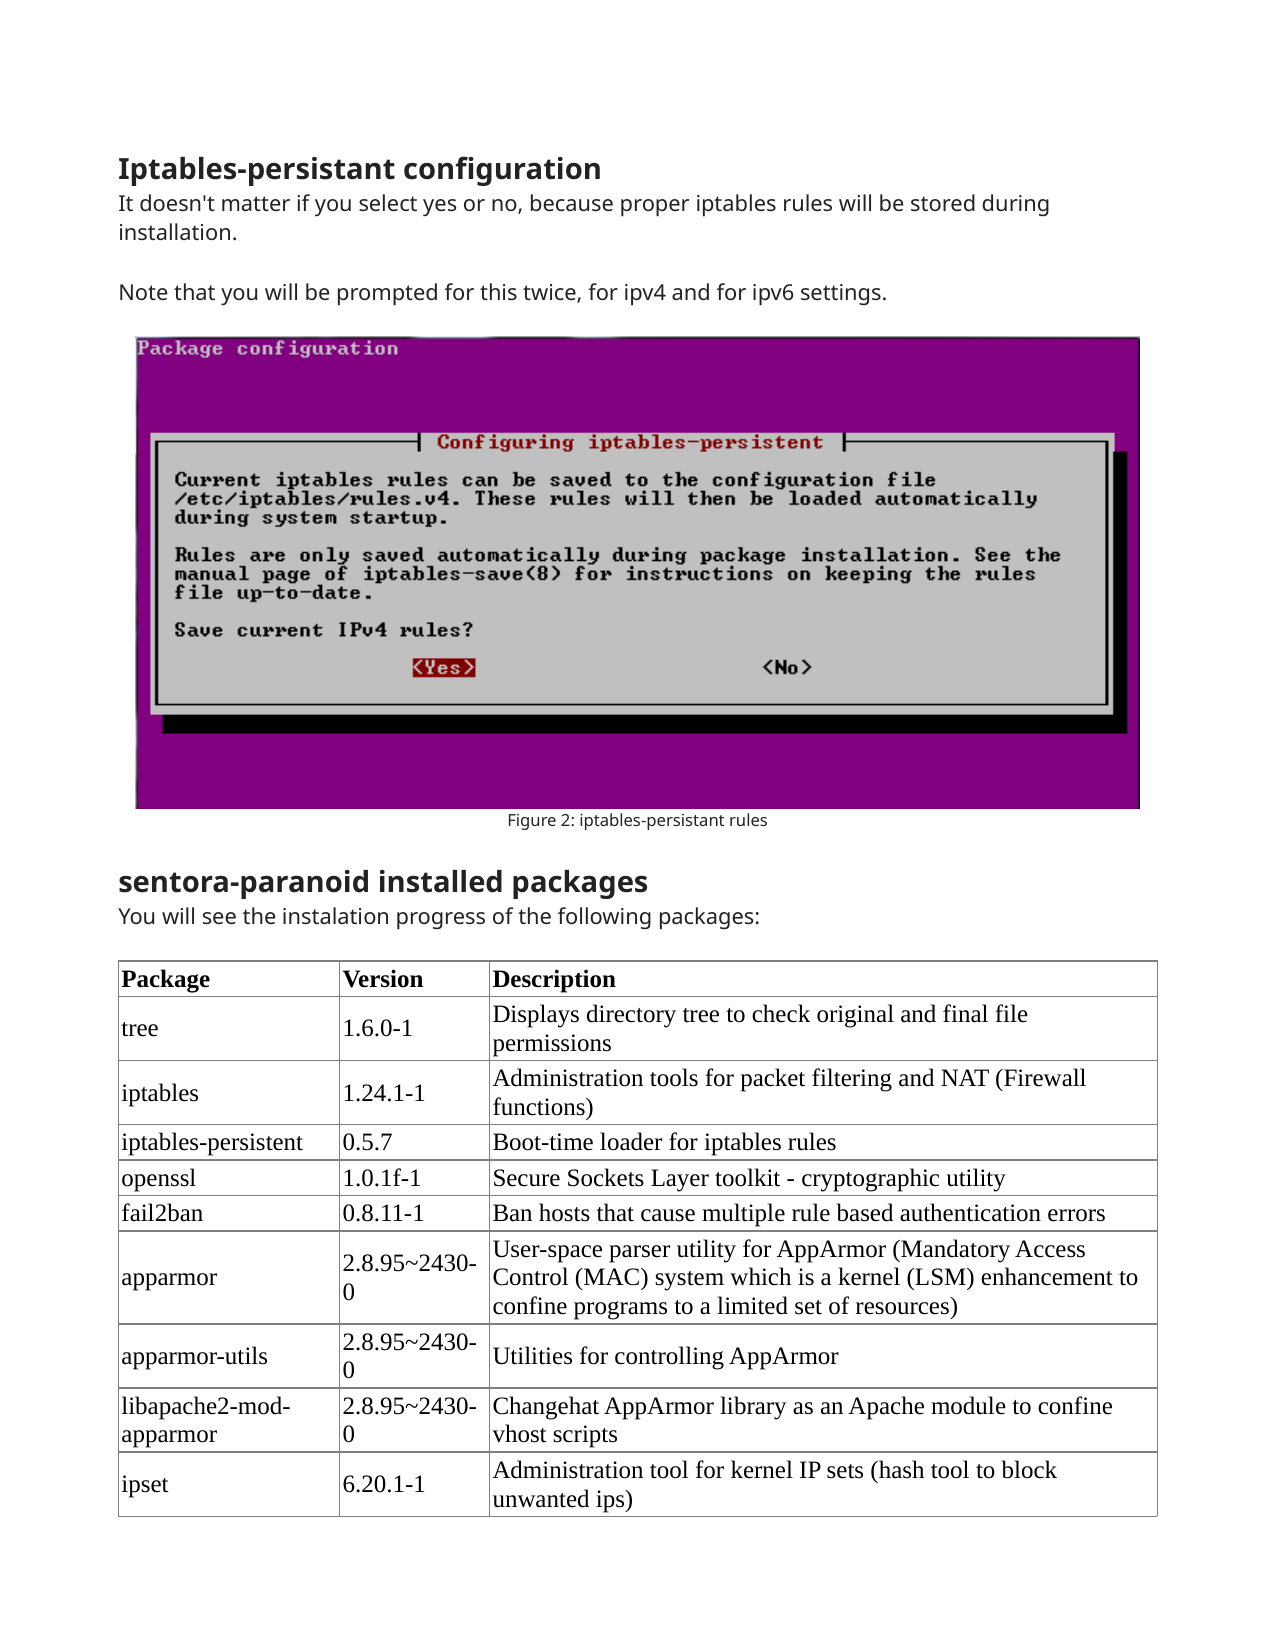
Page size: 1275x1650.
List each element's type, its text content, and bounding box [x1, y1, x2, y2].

table_cell Administration tool for kernel IP sets (hash tool to block unwanted ips) [490, 1453, 1157, 1516]
text You will see the instalation progress of the following packages: [118, 901, 1157, 930]
table_cell tree [119, 997, 339, 1060]
table_cell apparmor [119, 1232, 339, 1323]
table_cell Administration tools for packet filtering and NAT (Firewall functions) [490, 1061, 1157, 1124]
table_header Package [119, 962, 339, 996]
table_cell iptables [119, 1061, 339, 1124]
table_cell apparmor-utils [119, 1325, 339, 1387]
table_cell 2.8.95~2430-0 [340, 1232, 489, 1323]
table_cell 6.20.1-1 [340, 1453, 489, 1516]
table_cell 1.24.1-1 [340, 1061, 489, 1124]
table_cell 0.5.7 [340, 1125, 489, 1159]
table_cell Displays directory tree to check original and final file permissions [490, 997, 1157, 1060]
text It doesn't matter if you select yes or no, because proper iptables rules will be stored during installation. [118, 188, 1157, 247]
text Figure 2: iptables-persistant rules [118, 337, 1157, 831]
table_cell Changehat AppArmor library as an Apache module to confine vhost scripts [490, 1389, 1157, 1451]
table_cell openssl [119, 1161, 339, 1195]
table_cell ipset [119, 1453, 339, 1516]
text sentora-paranoid installed packages [118, 861, 1157, 901]
table_cell Utilities for controlling AppArmor [490, 1325, 1157, 1387]
table_header Description [490, 962, 1157, 996]
table_cell 0.8.11-1 [340, 1196, 489, 1230]
table_cell libapache2-mod-apparmor [119, 1389, 339, 1451]
table_cell 1.0.1f-1 [340, 1161, 489, 1195]
table_cell User-space parser utility for AppArmor (Mandatory Access Control (MAC) system which is a kernel (LSM) enhancement to confine programs to a limited set of resources) [490, 1232, 1157, 1323]
table_cell Secure Sockets Layer toolkit - cryptographic utility [490, 1161, 1157, 1195]
table_cell iptables-persistent [119, 1125, 339, 1159]
table_cell Boot-time loader for iptables rules [490, 1125, 1157, 1159]
text Iptables-persistant configuration [118, 148, 1157, 188]
table_cell fail2ban [119, 1196, 339, 1230]
table_cell 1.6.0-1 [340, 997, 489, 1060]
table_header Version [340, 962, 489, 996]
picture [135, 336, 1140, 809]
text Note that you will be prompted for this twice, for ipv4 and for ipv6 settings. [118, 277, 1157, 307]
table_cell 2.8.95~2430-0 [340, 1389, 489, 1451]
table_cell Ban hosts that cause multiple rule based authentication errors [490, 1196, 1157, 1230]
table_cell 2.8.95~2430-0 [340, 1325, 489, 1387]
